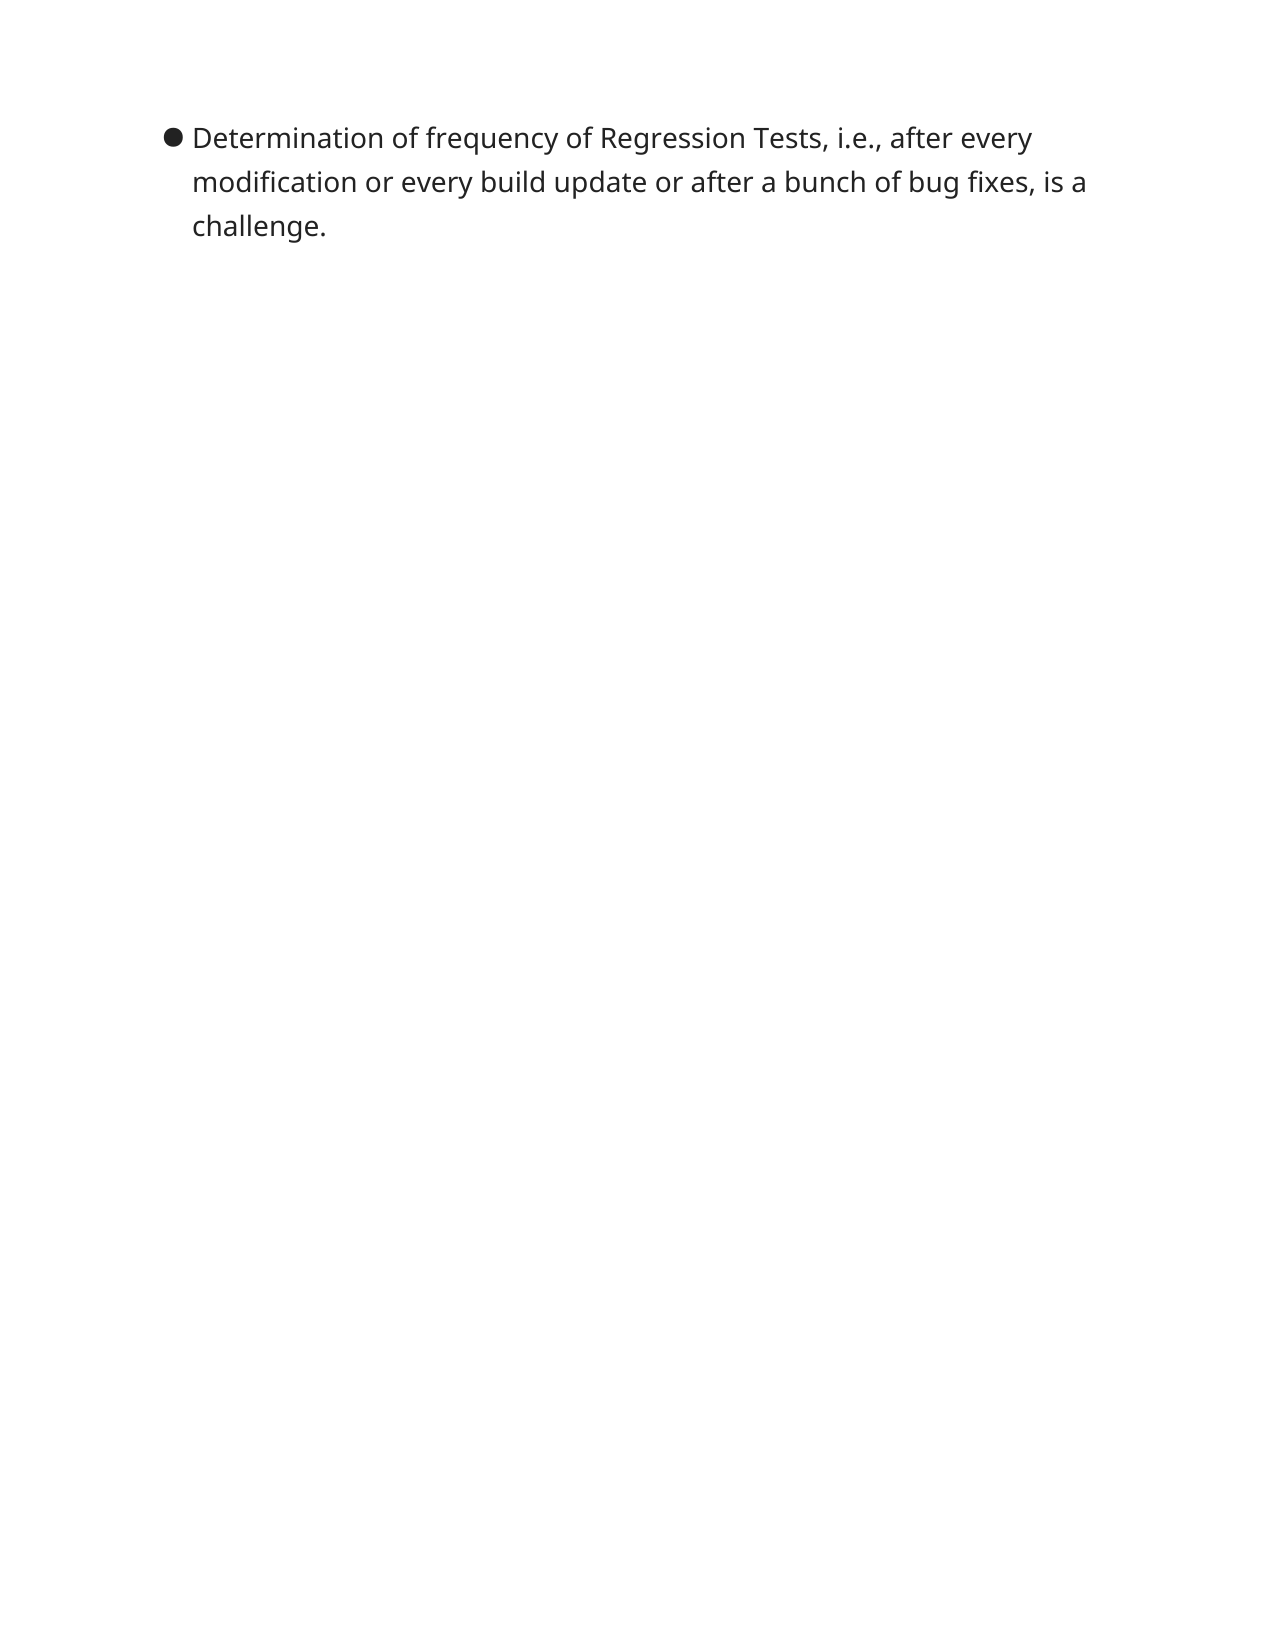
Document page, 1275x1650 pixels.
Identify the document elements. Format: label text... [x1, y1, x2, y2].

list Determination of frequency of Regression Tests, i.e., after every modification or every build update or after a bunch of bug fixes, is a challenge. [162, 118, 1157, 244]
